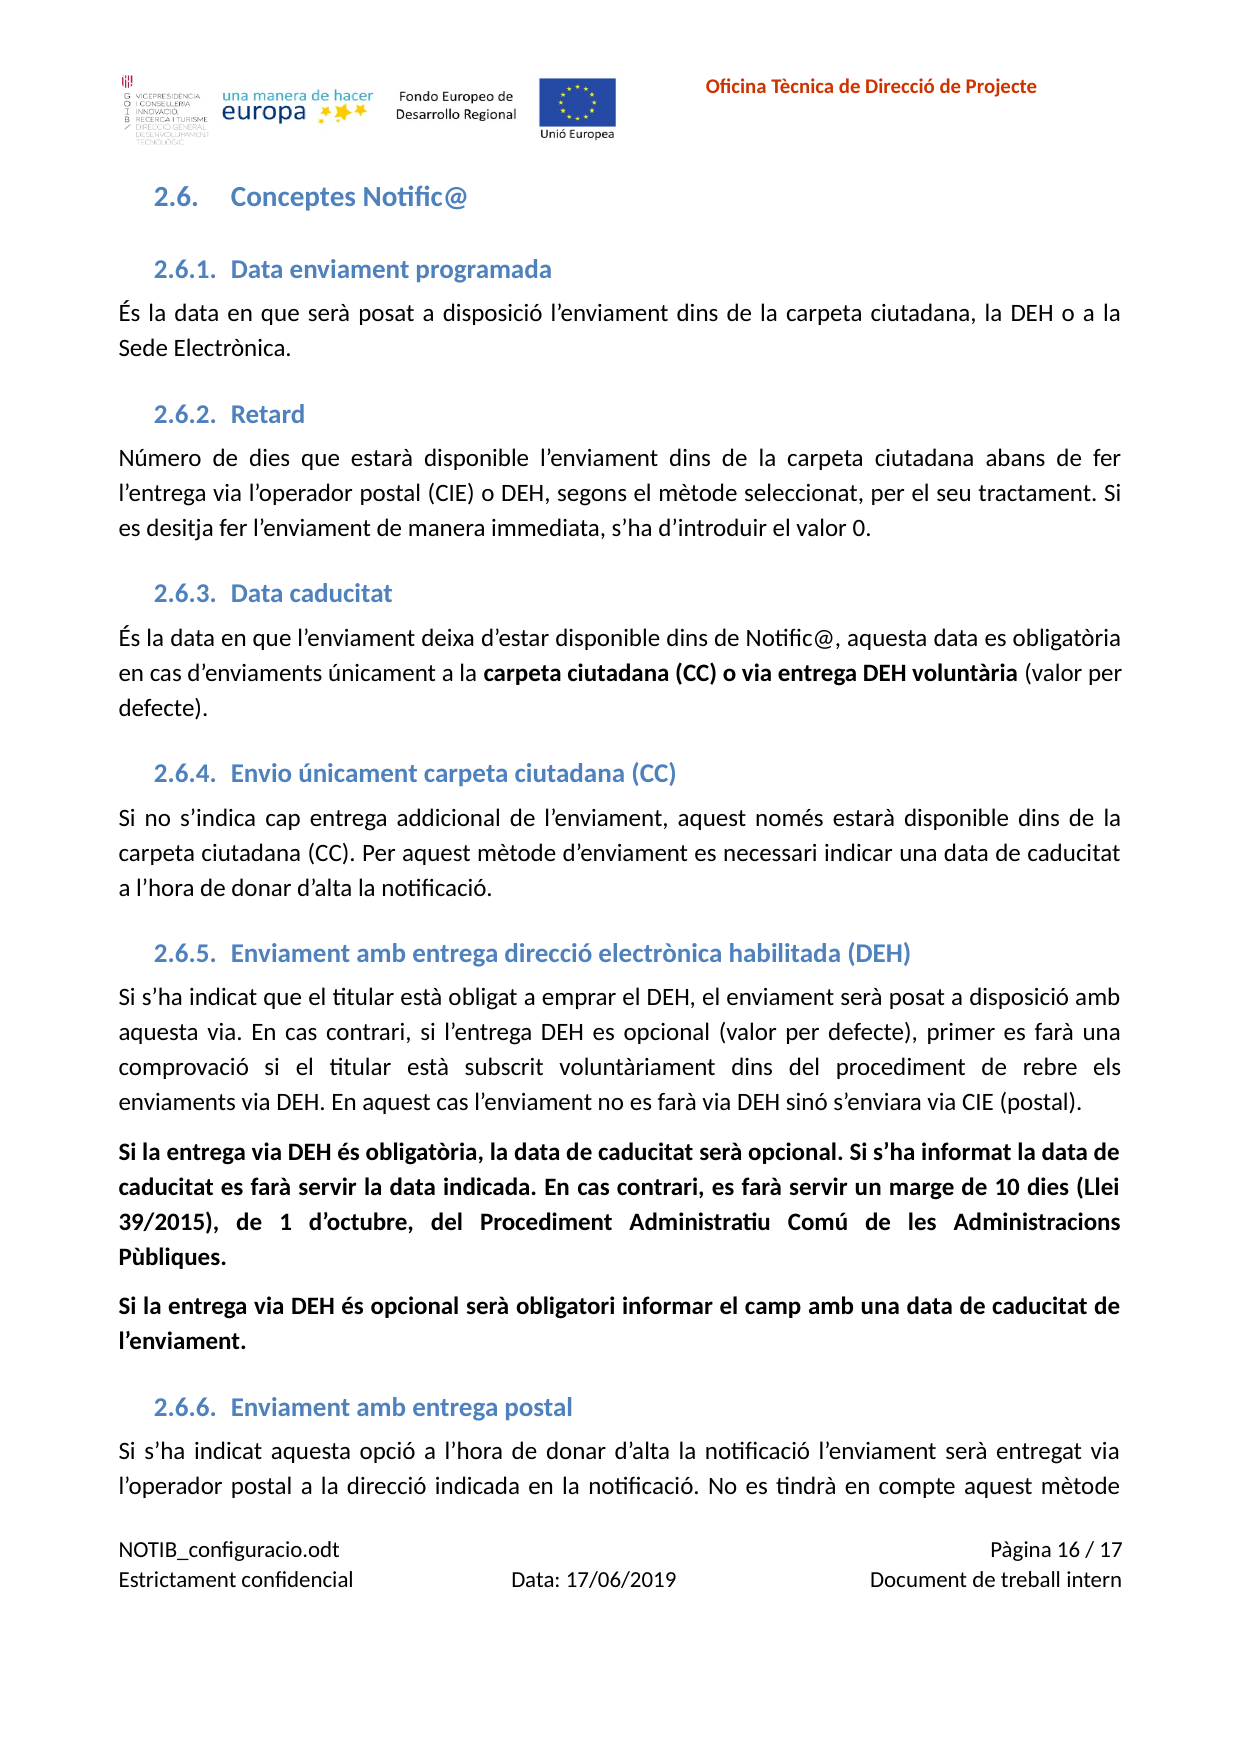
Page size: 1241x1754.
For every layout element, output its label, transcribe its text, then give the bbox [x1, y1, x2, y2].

text Si la entrega via DEH és obligatòria, la data de caducitat serà opcional. Si s’ha informat la data de caducitat es farà servir la data indicada. En cas contrari, es farà servir un marge de 10 dies (Llei 39/2015), de 1 d’octubre, del Procediment Administratiu Comú de les Administracions Pùbliques. [118, 1136, 1122, 1271]
text És la data en que serà posat a disposició l’enviament dins de la carpeta ciutadana, la DEH o a la Sede Electrònica. [118, 298, 1122, 363]
text Si la entrega via DEH és opcional serà obligatori informar el camp amb una data de caducitat de l’enviament. [118, 1291, 1122, 1356]
subtitle Conceptes Notific@ [154, 178, 1122, 214]
picture [118, 73, 213, 147]
picture [219, 73, 621, 147]
subtitle Data enviament programada [154, 252, 1122, 285]
text Número de dies que estarà disponible l’enviament dins de la carpeta ciutadana abans de fer l’entrega via l’operador postal (CIE) o DEH, segons el mètode seleccionat, per el seu tractament. Si es desitja fer l’enviament de manera immediata, s’ha d’introduir el valor 0. [118, 442, 1122, 543]
text Si s’ha indicat aquesta opció a l’hora de donar d’alta la notificació l’enviament serà entregat via l’operador postal a la direcció indicada en la notificació. No es tindrà en compte aquest mètode [118, 1435, 1122, 1501]
subtitle Retard [154, 397, 1122, 430]
text Si no s’indica cap entrega addicional de l’enviament, aquest només estarà disponible dins de la carpeta ciutadana (CC). Per aquest mètode d’enviament es necessari indicar una data de caducitat a l’hora de donar d’alta la notificació. [118, 802, 1122, 902]
subtitle Data caducitat [154, 576, 1122, 609]
subtitle Envio únicament carpeta ciutadana (CC) [154, 756, 1122, 789]
text Si s’ha indicat que el titular està obligat a emprar el DEH, el enviament serà posat a disposició amb aquesta via. En cas contrari, si l’entrega DEH es opcional (valor per defecte), primer es farà una comprovació si el titular està subscrit voluntàriament dins del procediment de rebre els enviaments via DEH. En aquest cas l’enviament no es farà via DEH sinó s’enviara via CIE (postal). [118, 981, 1122, 1117]
subtitle Enviament amb entrega direcció electrònica habilitada (DEH) [154, 936, 1122, 969]
text És la data en que l’enviament deixa d’estar disponible dins de Notific@, aquesta data es obligatòria en cas d’enviaments únicament a la carpeta ciutadana (CC) o via entrega DEH voluntària (valor per defecte). [118, 622, 1122, 722]
subtitle Enviament amb entrega postal [154, 1390, 1122, 1423]
